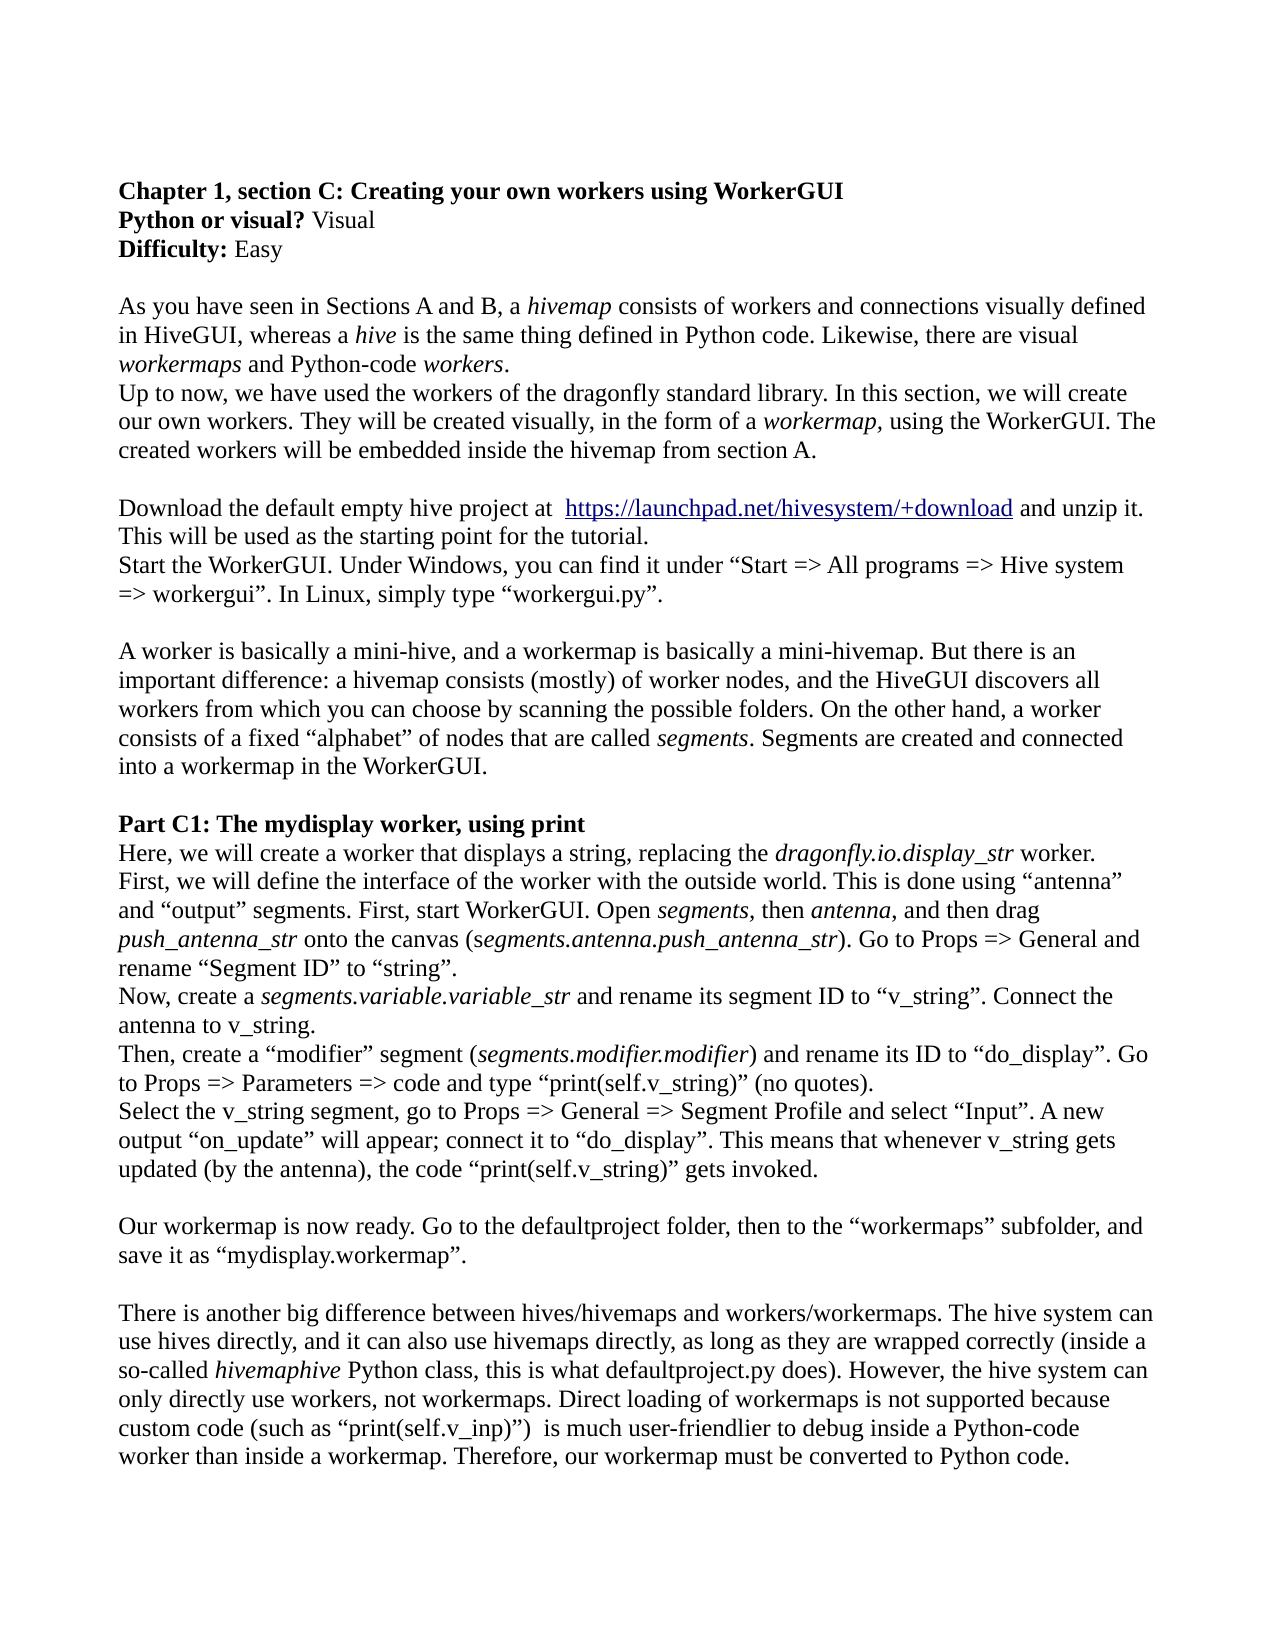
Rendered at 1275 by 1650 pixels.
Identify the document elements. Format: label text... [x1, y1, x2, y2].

text Chapter 1, section C: Creating your own workers using WorkerGUI [118, 176, 1157, 205]
text A worker is basically a mini-hive, and a workermap is basically a mini-hivemap. But there is an important difference: a hivemap consists (mostly) of worker nodes, and the HiveGUI discovers all workers from which you can choose by scanning the possible folders. On the other hand, a worker consists of a fixed “alphabet” of nodes that are called segments. Segments are created and connected into a workermap in the WorkerGUI. [118, 636, 1157, 780]
text Start the WorkerGUI. Under Windows, you can find it under “Start => All programs => Hive system => workergui”. In Linux, simply type “workergui.py”. [118, 550, 1157, 608]
text Difficulty: Easy [118, 234, 1157, 263]
text First, we will define the interface of the worker with the outside world. This is done using “antenna” and “output” segments. First, start WorkerGUI. Open segments, then antenna, and then drag push_antenna_str onto the canvas (segments.antenna.push_antenna_str). Go to Props => General and rename “Segment ID” to “string”. [118, 866, 1157, 981]
text Up to now, we have used the workers of the dragonfly standard library. In this section, we will create our own workers. They will be created visually, in the form of a workermap, using the WorkerGUI. The created workers will be embedded inside the hivemap from section A. [118, 378, 1157, 464]
text There is another big difference between hives/hivemaps and workers/workermaps. The hive system can use hives directly, and it can also use hivemaps directly, as long as they are wrapped correctly (inside a so-called hivemaphive Python class, this is what defaultproject.py does). However, the hive system can only directly use workers, not workermaps. Direct loading of workermaps is not supported because custom code (such as “print(self.v_inp)”) is much user-friendlier to debug inside a Python-code worker than inside a workermap. Therefore, our workermap must be converted to Python code. [118, 1298, 1157, 1470]
text Then, create a “modifier” segment (segments.modifier.modifier) and rename its ID to “do_display”. Go to Props => Parameters => code and type “print(self.v_string)” (no quotes). [118, 1039, 1157, 1096]
text Part C1: The mydisplay worker, using print [118, 809, 1157, 838]
text Python or visual? Visual [118, 205, 1157, 234]
text Download the default empty hive project at https://launchpad.net/hivesystem/+download and unzip it. This will be used as the starting point for the tutorial. [118, 493, 1157, 550]
text As you have seen in Sections A and B, a hivemap consists of workers and connections visually defined in HiveGUI, whereas a hive is the same thing defined in Python code. Likewise, there are visual workermaps and Python-code workers. [118, 291, 1157, 378]
text Our workermap is now ready. Go to the defaultproject folder, then to the “workermaps” subfolder, and save it as “mydisplay.workermap”. [118, 1211, 1157, 1269]
text Now, create a segments.variable.variable_str and rename its segment ID to “v_string”. Connect the antenna to v_string. [118, 981, 1157, 1039]
text Select the v_string segment, go to Props => General => Segment Profile and select “Input”. A new output “on_update” will appear; connect it to “do_display”. This means that whenever v_string gets updated (by the antenna), the code “print(self.v_string)” gets invoked. [118, 1096, 1157, 1183]
text Here, we will create a worker that displays a string, replacing the dragonfly.io.display_str worker. [118, 838, 1157, 866]
